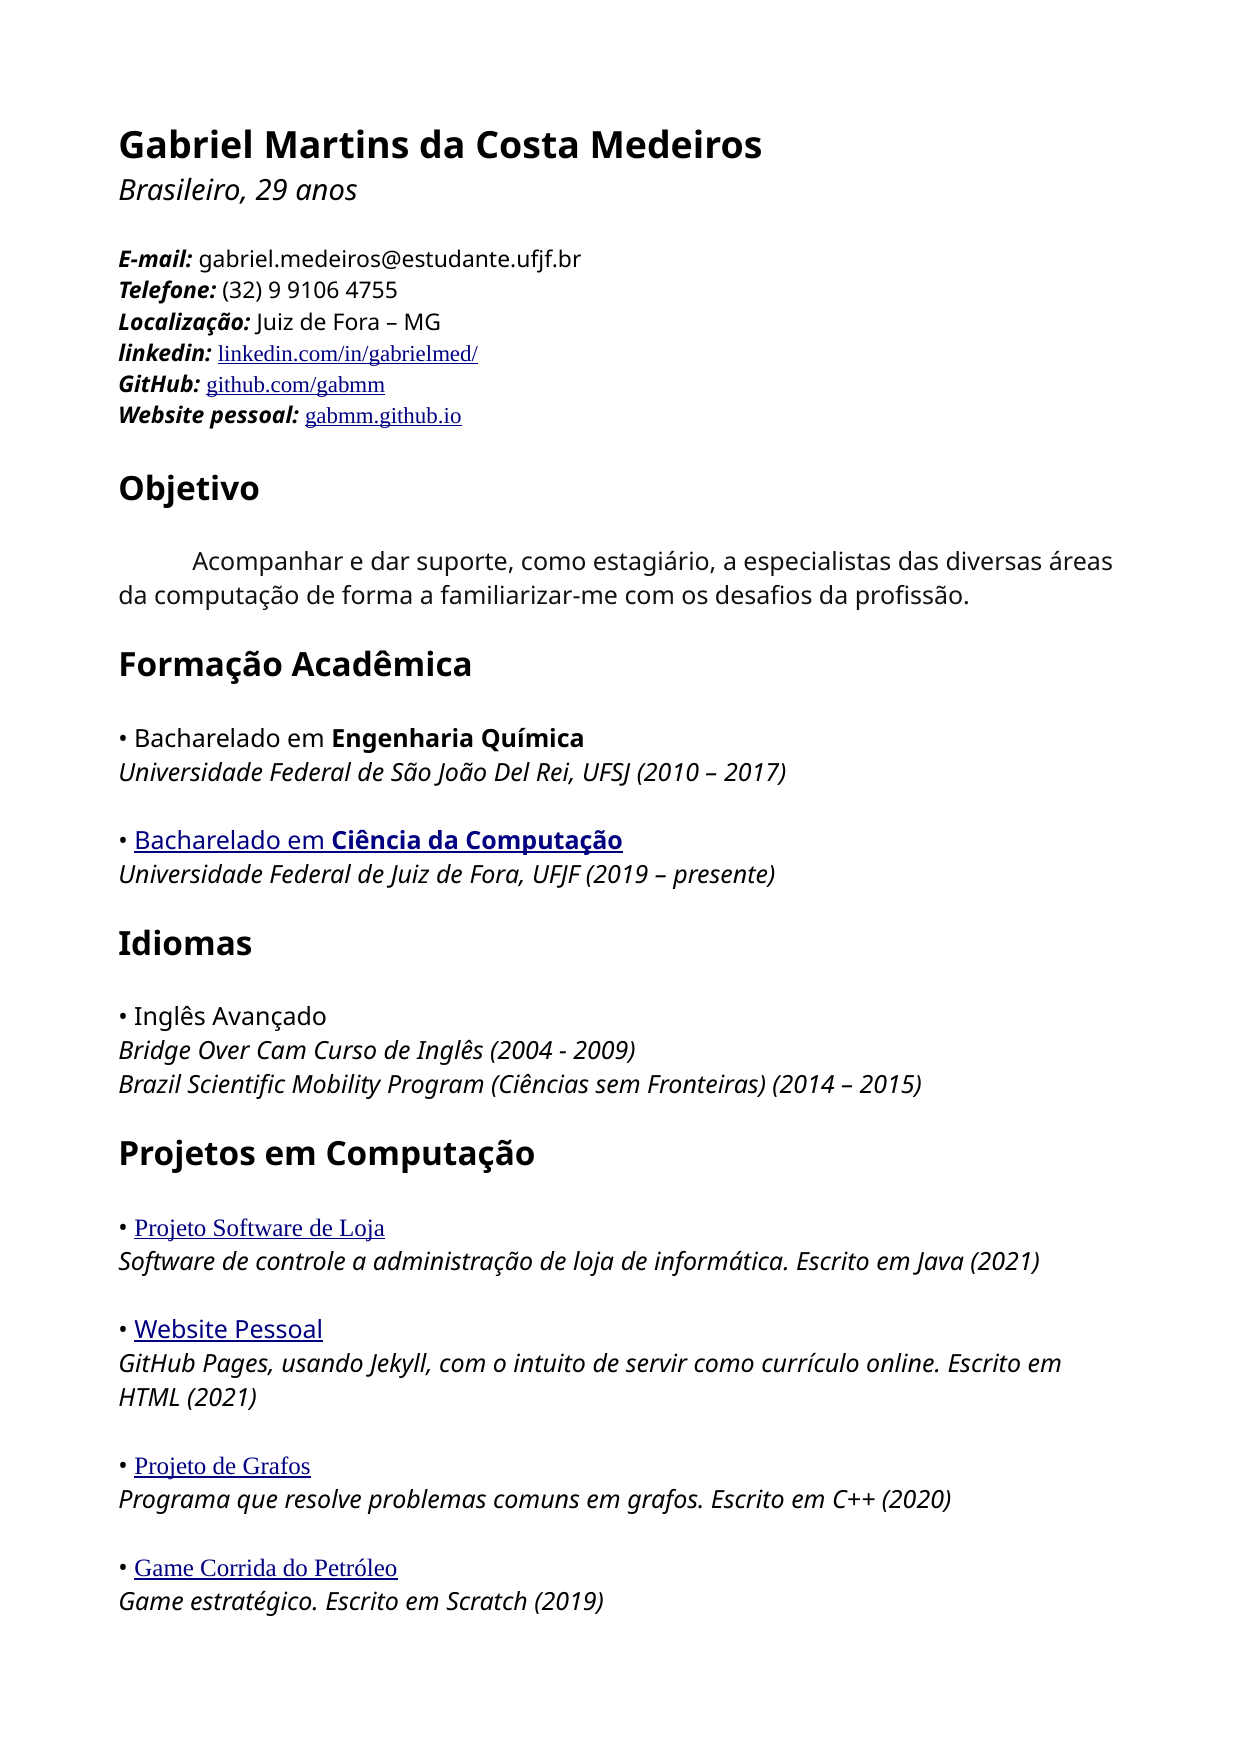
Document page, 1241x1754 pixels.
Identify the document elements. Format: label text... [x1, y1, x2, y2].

subtitle Game estratégico. Escrito em Scratch (2019) [118, 1584, 1122, 1618]
subtitle • Inglês Avançado [118, 999, 1122, 1033]
subtitle • Game Corrida do Petróleo [118, 1550, 1122, 1584]
subtitle Gabriel Martins da Costa Medeiros [118, 118, 1122, 169]
text linkedin: linkedin.com/in/gabrielmed/ [118, 337, 1122, 368]
subtitle • Projeto Software de Loja [118, 1209, 1122, 1243]
list • Website Pessoal [118, 1311, 1122, 1346]
text GitHub: github.com/gabmm [118, 368, 1122, 399]
subtitle Idiomas [118, 919, 1122, 965]
list Bridge Over Cam Curso de Inglês (2004 - 2009) Brazil Scientific Mobility Program (Ciências sem Fronteiras) (2014 – 2015) [118, 1033, 1122, 1101]
subtitle Software de controle a administração de loja de informática. Escrito em Java (2021) [118, 1243, 1122, 1277]
subtitle Universidade Federal de São João Del Rei, UFSJ (2010 – 2017) [118, 754, 1122, 788]
subtitle • Bacharelado em Engenharia Química [118, 720, 1122, 754]
text Acompanhar e dar suporte, como estagiário, a especialistas das diversas áreas da computação de forma a familiarizar-me com os desafios da profissão. [118, 544, 1122, 612]
subtitle Projetos em Computação [118, 1130, 1122, 1175]
text E-mail: gabriel.medeiros@estudante.ufjf.br Telefone: (32) 9 9106 4755 Localização: Juiz de Fora – MG [118, 243, 1122, 337]
text Objetivo [118, 430, 1122, 510]
subtitle Brasileiro, 29 anos [118, 169, 1122, 209]
text Website pessoal: gabmm.github.io [118, 399, 1122, 430]
subtitle Programa que resolve problemas comuns em grafos. Escrito em C++ (2020) [118, 1482, 1122, 1516]
subtitle Formação Acadêmica [118, 641, 1122, 686]
list GitHub Pages, usando Jekyll, com o intuito de servir como currículo online. Escrito em HTML (2021) [118, 1346, 1122, 1414]
subtitle • Projeto de Grafos [118, 1448, 1122, 1482]
subtitle • Bacharelado em Ciência da Computação [118, 822, 1122, 857]
subtitle Universidade Federal de Juiz de Fora, UFJF (2019 – presente) [118, 857, 1122, 891]
